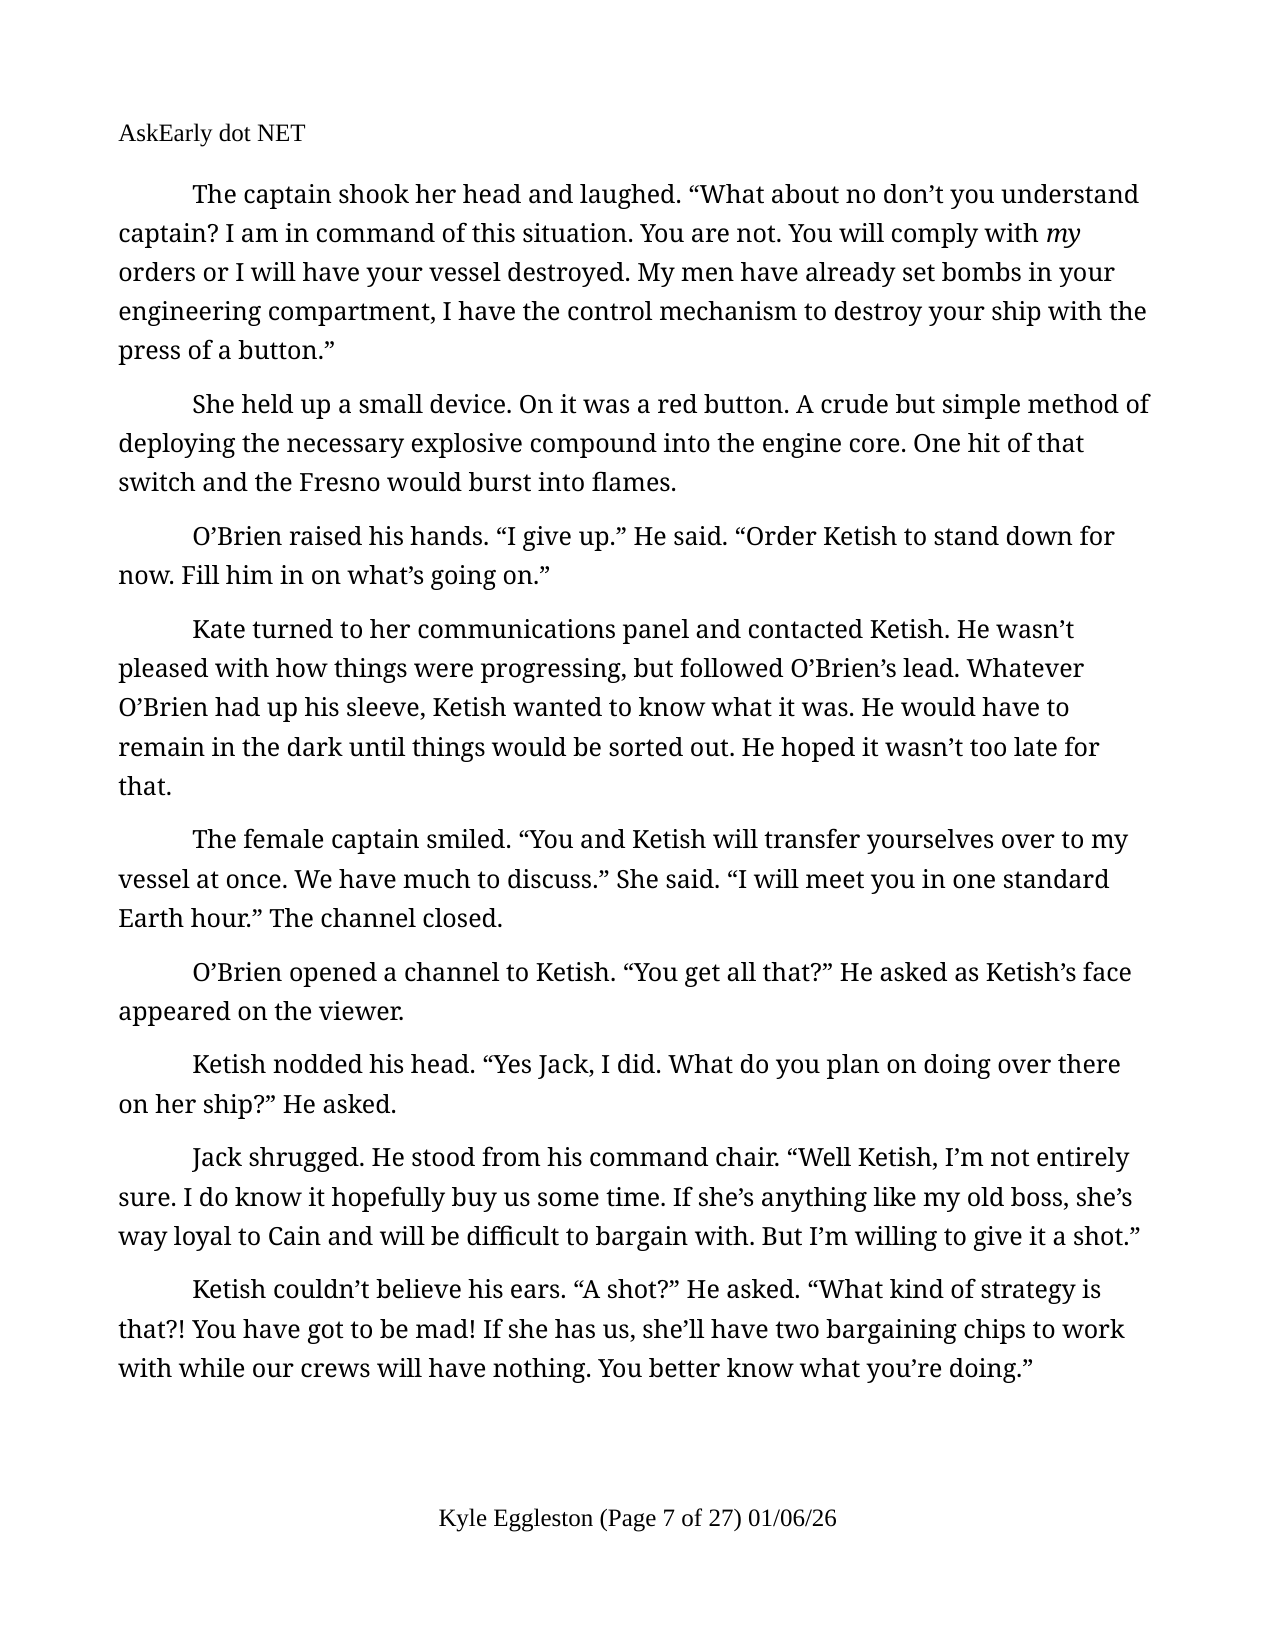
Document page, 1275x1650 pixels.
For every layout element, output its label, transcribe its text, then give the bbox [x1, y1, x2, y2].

text O’Brien opened a channel to Ketish. “You get all that?” He asked as Ketish’s face appeared on the viewer. [118, 954, 1157, 1027]
text Ketish nodded his head. “Yes Jack, I did. What do you plan on doing over there on her ship?” He asked. [118, 1047, 1157, 1120]
text Jack shrugged. He stood from his command chair. “Well Ketish, I’m not entirely sure. I do know it hopefully buy us some time. If she’s anything like my old boss, she’s way loyal to Cain and will be difficult to bargain with. But I’m willing to give it a shot.” [118, 1140, 1157, 1252]
text O’Brien raised his hands. “I give up.” He said. “Order Ketish to stand down for now. Fill him in on what’s going on.” [118, 519, 1157, 592]
text The captain shook her head and laughed. “What about no don’t you understand captain? I am in command of this situation. You are not. You will comply with my orders or I will have your vessel destroyed. My men have already set bombs in your engineering compartment, I have the control mechanism to destroy your ship with the press of a button.” [118, 176, 1157, 367]
text Ketish couldn’t believe his ears. “A shot?” He asked. “What kind of strategy is that?! You have got to be mad! If she has us, she’ll have two bargaining chips to work with while our crews will have nothing. You better know what you’re doing.” [118, 1272, 1157, 1384]
text Kate turned to her communications panel and contacted Ketish. He wasn’t pleased with how things were progressing, but followed O’Brien’s lead. Whatever O’Brien had up his sleeve, Ketish wanted to know what it was. He would have to remain in the dark until things would be sorted out. He hoped it wasn’t too late for that. [118, 612, 1157, 802]
text The female captain smiled. “You and Ketish will transfer yourselves over to my vessel at once. We have much to discuss.” She said. “I will meet you in one standard Earth hour.” The channel closed. [118, 822, 1157, 934]
text She held up a small device. On it was a red button. A crude but simple method of deploying the necessary explosive compound into the engine core. One hit of that switch and the Fresno would burst into flames. [118, 387, 1157, 499]
